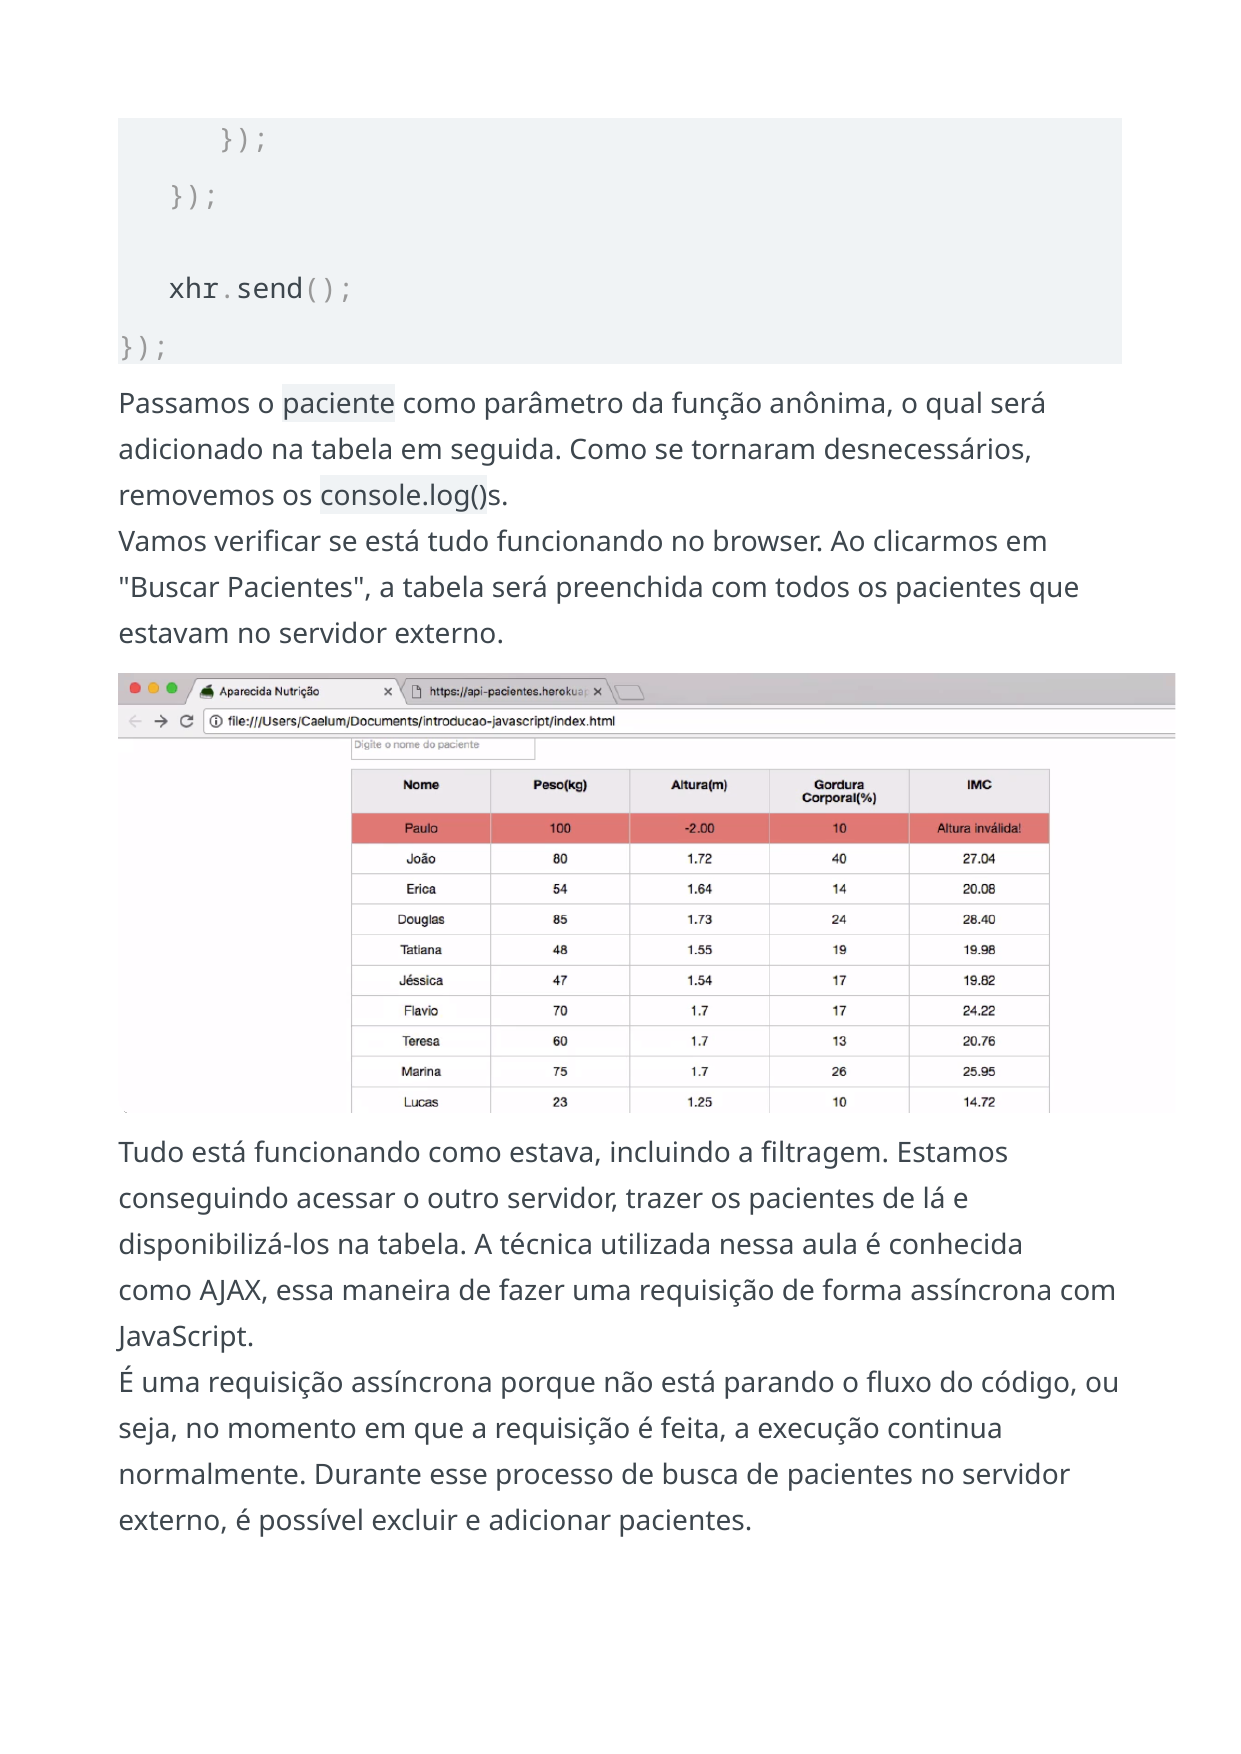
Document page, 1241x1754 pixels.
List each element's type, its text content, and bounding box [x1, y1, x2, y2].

text }); [118, 118, 1122, 156]
text }); [118, 176, 1122, 214]
text xhr.send(); [118, 268, 1122, 307]
text É uma requisição assíncrona porque não está parando o fluxo do código, ou seja, no momento em que a requisição é feita, a execução continua normalmente. Durante esse processo de busca de pacientes no servidor externo, é possível excluir e adicionar pacientes. [118, 1362, 1122, 1538]
text Passamos o paciente como parâmetro da função anônima, o qual será adicionado na tabela em seguida. Como se tornaram desnecessários, removemos os console.log()s. [118, 383, 1122, 514]
text }); [118, 326, 1122, 364]
text Vamos verificar se está tudo funcionando no browser. Ao clicarmos em "Buscar Pacientes", a tabela será preenchida com todos os pacientes que estavam no servidor externo. [118, 521, 1122, 652]
picture [118, 673, 1176, 1113]
text Tudo está funcionando como estava, incluindo a filtragem. Estamos conseguindo acessar o outro servidor, trazer os pacientes de lá e disponibilizá-los na tabela. A técnica utilizada nessa aula é conhecida como AJAX, essa maneira de fazer uma requisição de forma assíncrona com JavaScript. [118, 1133, 1122, 1355]
